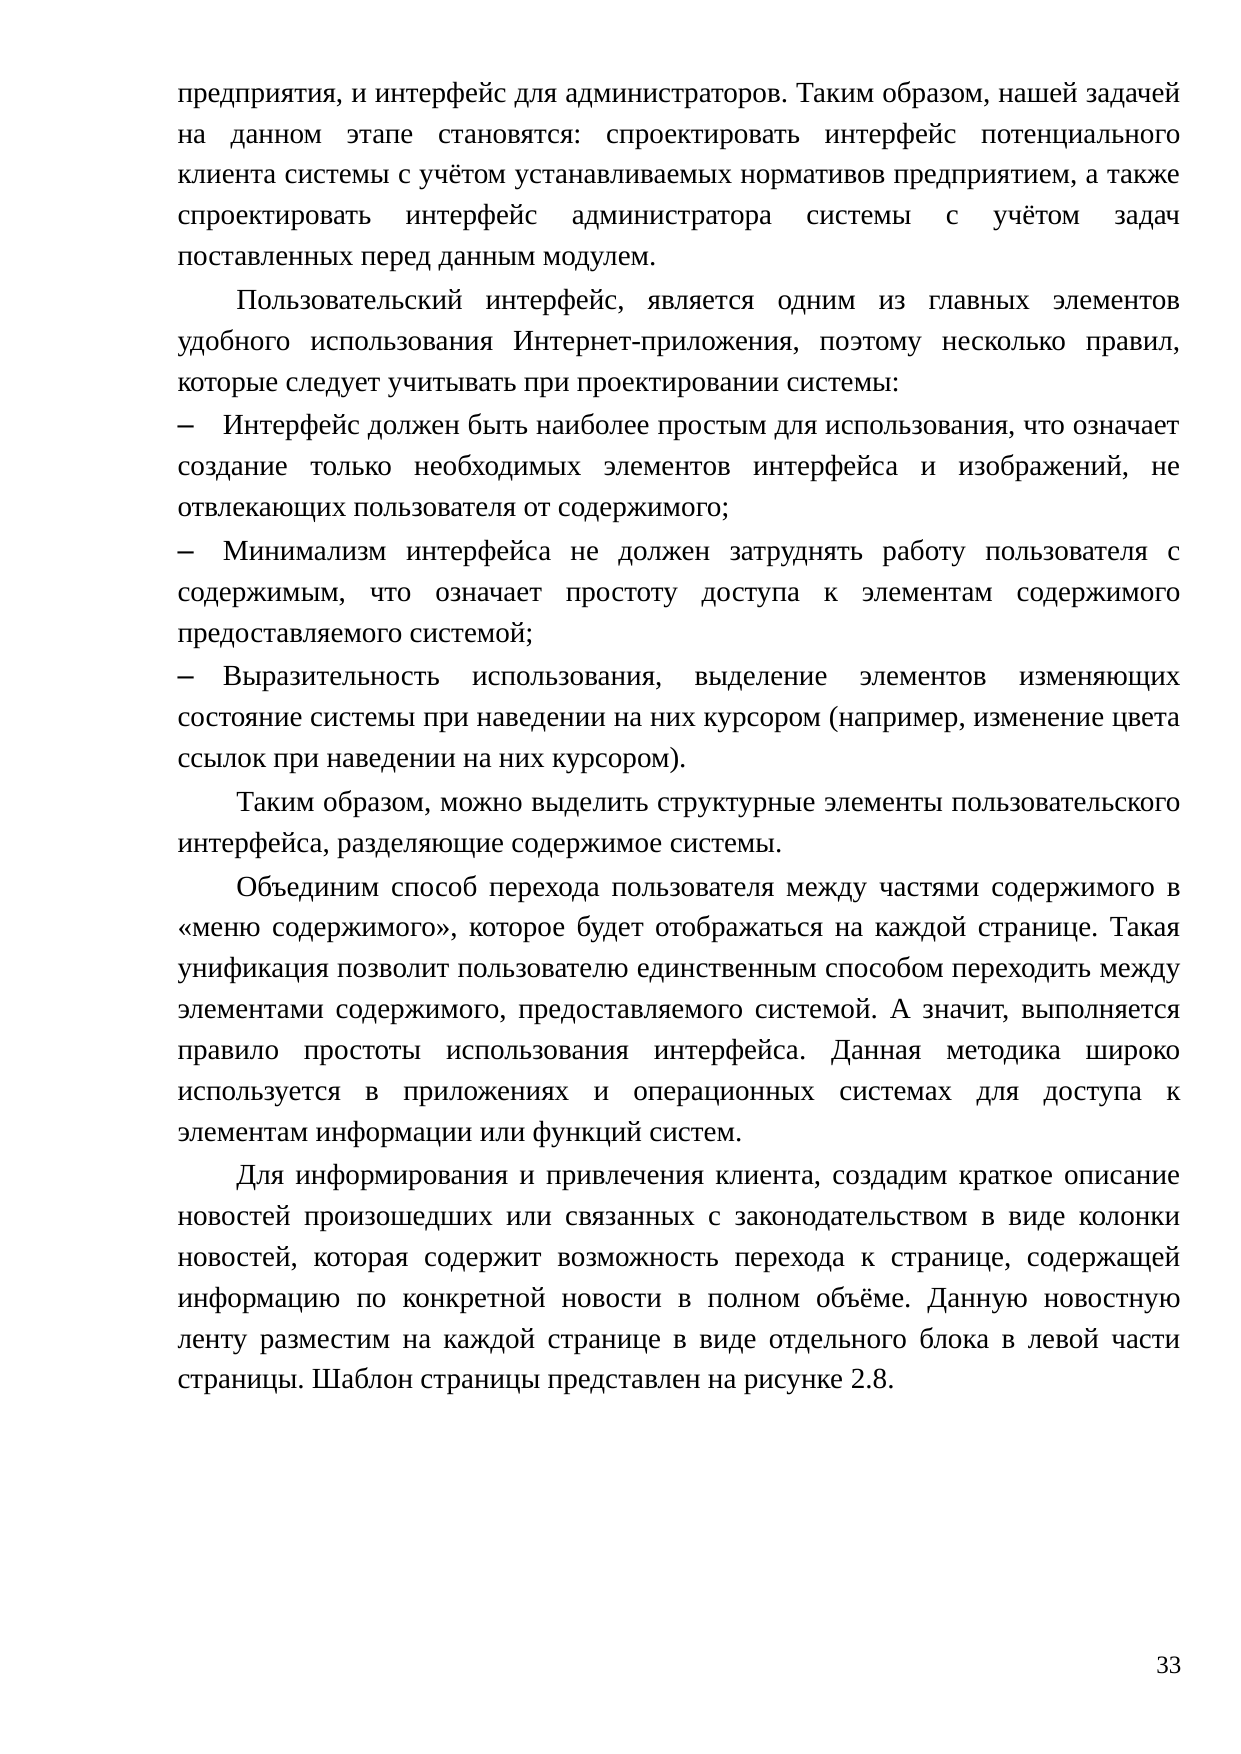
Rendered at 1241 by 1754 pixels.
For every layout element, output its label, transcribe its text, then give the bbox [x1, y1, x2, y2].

list Интерфейс должен быть наиболее простым для использования, что означает создание только необходимых элементов интерфейса и изображений, не отвлекающих пользователя от содержимого; [177, 407, 1181, 523]
text предприятия, и интерфейс для администраторов. Таким образом, нашей задачей на данном этапе становятся: спроектировать интерфейс потенциального клиента системы с учётом устанавливаемых нормативов предприятием, а также спроектировать интерфейс администратора системы с учётом задач поставленных перед данным модулем. [177, 75, 1181, 272]
list Минимализм интерфейса не должен затруднять работу пользователя с содержимым, что означает простоту доступа к элементам содержимого предоставляемого системой; [177, 533, 1181, 648]
text Таким образом, можно выделить структурные элементы пользовательского интерфейса, разделяющие содержимое системы. [177, 784, 1181, 858]
list Выразительность использования, выделение элементов изменяющих состояние системы при наведении на них курсором (например, изменение цвета ссылок при наведении на них курсором). [177, 658, 1181, 774]
text Для информирования и привлечения клиента, создадим краткое описание новостей произошедших или связанных с законодательством в виде колонки новостей, которая содержит возможность перехода к странице, содержащей информацию по конкретной новости в полном объёме. Данную новостную ленту разместим на каждой странице в виде отдельного блока в левой части страницы. Шаблон страницы представлен на рисунке 2.8. [177, 1157, 1181, 1395]
text Объединим способ перехода пользователя между частями содержимого в «меню содержимого», которое будет отображаться на каждой странице. Такая унификация позволит пользователю единственным способом переходить между элементами содержимого, предоставляемого системой. А значит, выполняется правило простоты использования интерфейса. Данная методика широко используется в приложениях и операционных системах для доступа к элементам информации или функций систем. [177, 869, 1181, 1147]
text Пользовательский интерфейс, является одним из главных элементов удобного использования Интернет-приложения, поэтому несколько правил, которые следует учитывать при проектировании системы: [177, 282, 1181, 397]
